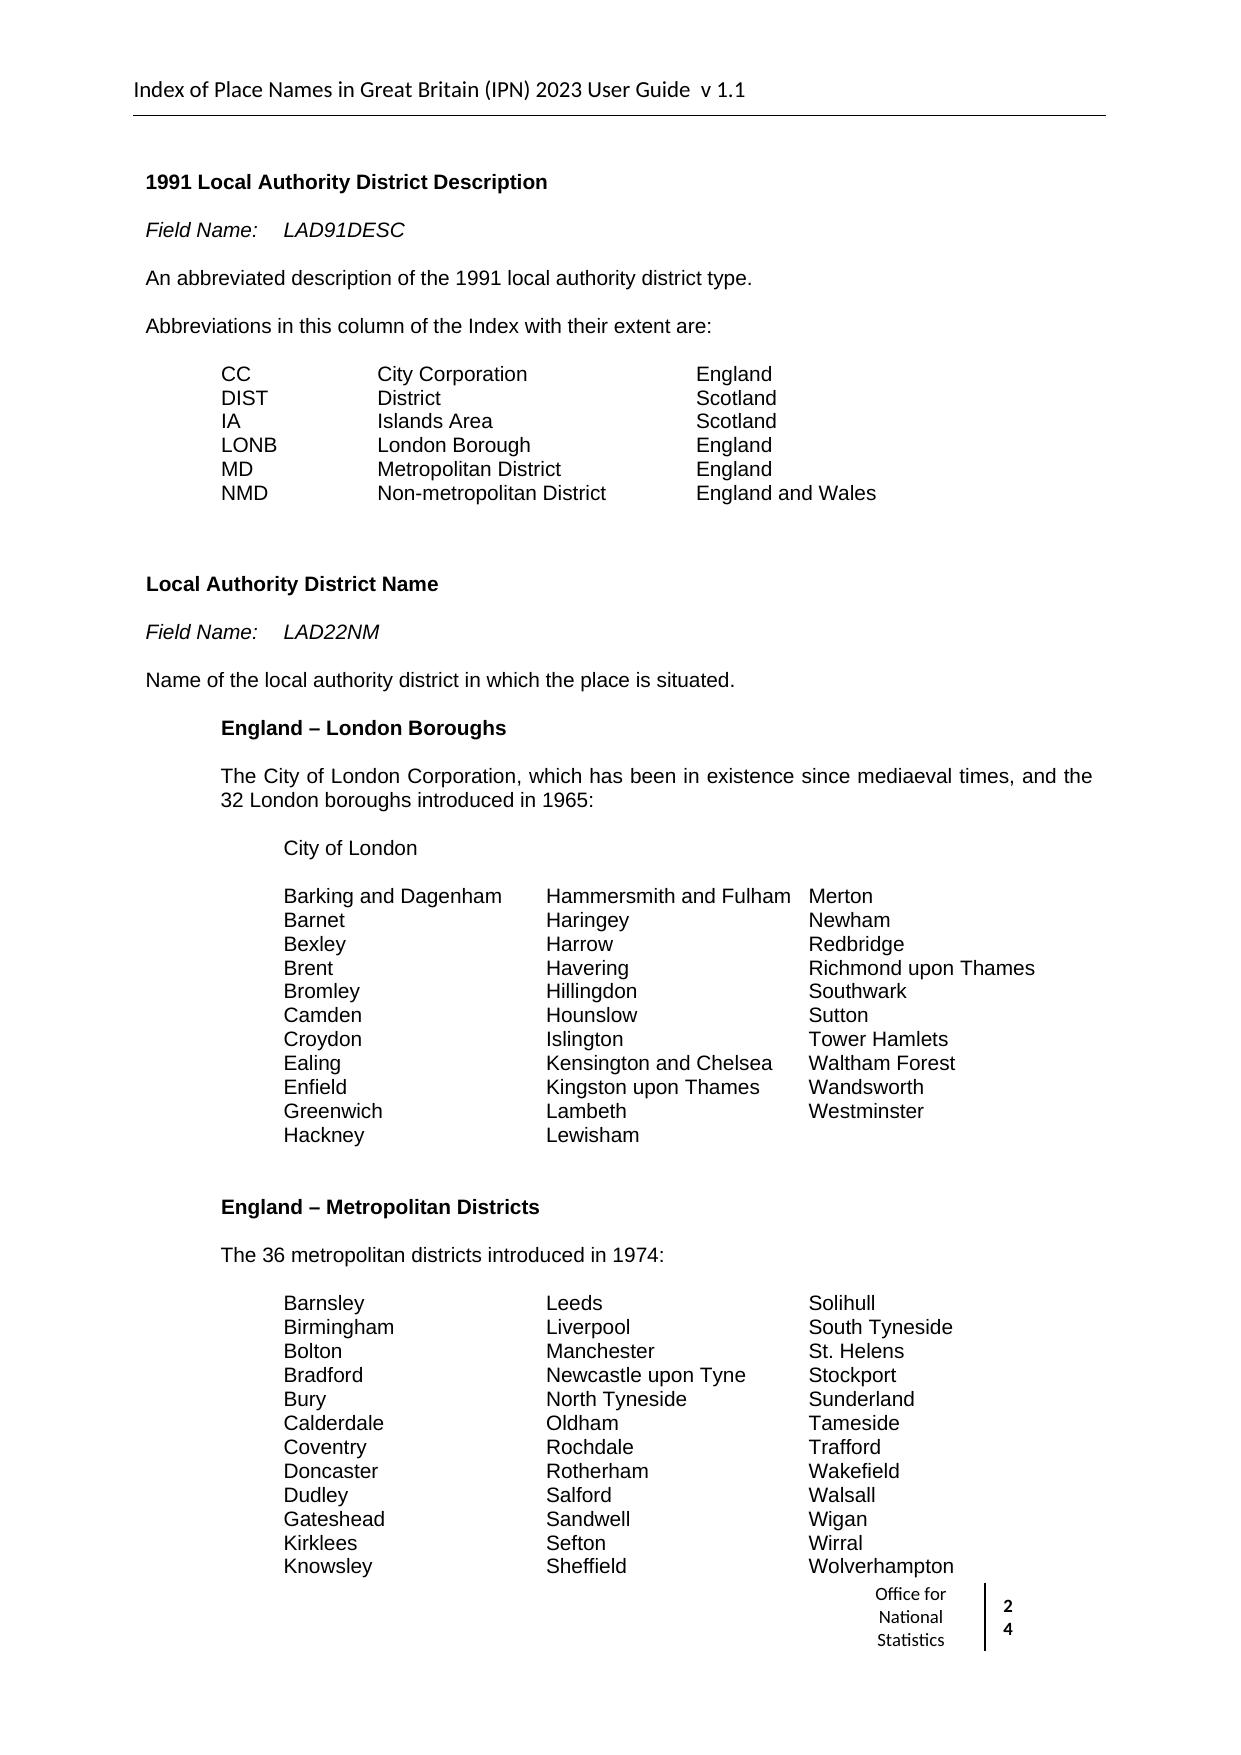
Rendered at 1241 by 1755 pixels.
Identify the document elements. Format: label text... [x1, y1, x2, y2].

subtitle Local Authority District Name [146, 572, 1106, 596]
text Birmingham Liverpool South Tyneside [220, 1315, 1094, 1339]
text Bolton Manchester St. Helens [220, 1339, 1094, 1363]
subtitle England – Metropolitan Districts [221, 1195, 686, 1219]
text Barking and Dagenham Hammersmith and Fulham Merton [220, 883, 1094, 907]
text Field Name: LAD91DESC [145, 218, 525, 242]
text Field Name: LAD22NM [145, 620, 1106, 644]
text Croydon Islington Tower Hamlets [220, 1027, 1094, 1051]
text Bradford Newcastle upon Tyne Stockport [220, 1363, 1094, 1387]
text An abbreviated description of the 1991 local authority district type. [145, 266, 1106, 289]
text Bury North Tyneside Sunderland [220, 1387, 1094, 1411]
text Knowsley Sheffield Wolverhampton [220, 1554, 1094, 1578]
text Greenwich Lambeth Westminster [220, 1099, 1094, 1123]
subtitle England – London Boroughs [221, 716, 530, 740]
text MD Metropolitan District England [221, 457, 1106, 481]
text Calderdale Oldham Tameside [220, 1411, 1094, 1434]
text The 36 metropolitan districts introduced in 1974: [220, 1243, 1094, 1267]
text IA Islands Area Scotland [221, 409, 1106, 433]
text Ealing Kensington and Chelsea Waltham Forest [220, 1051, 1094, 1075]
text Coventry Rochdale Trafford [220, 1434, 1094, 1458]
subtitle 1991 Local Authority District Description [145, 170, 611, 194]
text Doncaster Rotherham Wakefield [220, 1458, 1094, 1482]
text DIST District Scotland [221, 385, 1106, 409]
text Barnsley Leeds Solihull [220, 1291, 1094, 1315]
text Bexley Harrow Redbridge [220, 931, 1094, 955]
text Hackney Lewisham [220, 1123, 1094, 1147]
text The City of London Corporation, which has been in existence since mediaeval times, and the 32 London boroughs introduced in 1965: [220, 764, 1094, 812]
text Gateshead Sandwell Wigan [220, 1506, 1094, 1530]
text Name of the local authority district in which the place is situated. [145, 668, 1106, 692]
text Camden Hounslow Sutton [220, 1003, 1094, 1027]
text Abbreviations in this column of the Index with their extent are: [145, 313, 1106, 337]
text Bromley Hillingdon Southwark [220, 979, 1094, 1003]
text LONB London Borough England [221, 433, 1106, 457]
text Enfield Kingston upon Thames Wandsworth [220, 1075, 1094, 1099]
text NMD Non-metropolitan District England and Wales [221, 481, 1106, 505]
text CC City Corporation England [221, 361, 1106, 385]
text City of London [220, 836, 1094, 859]
text Brent Havering Richmond upon Thames [220, 955, 1094, 979]
text Barnet Haringey Newham [220, 907, 1094, 931]
text Dudley Salford Walsall [220, 1482, 1094, 1506]
text Kirklees Sefton Wirral [220, 1530, 1094, 1554]
